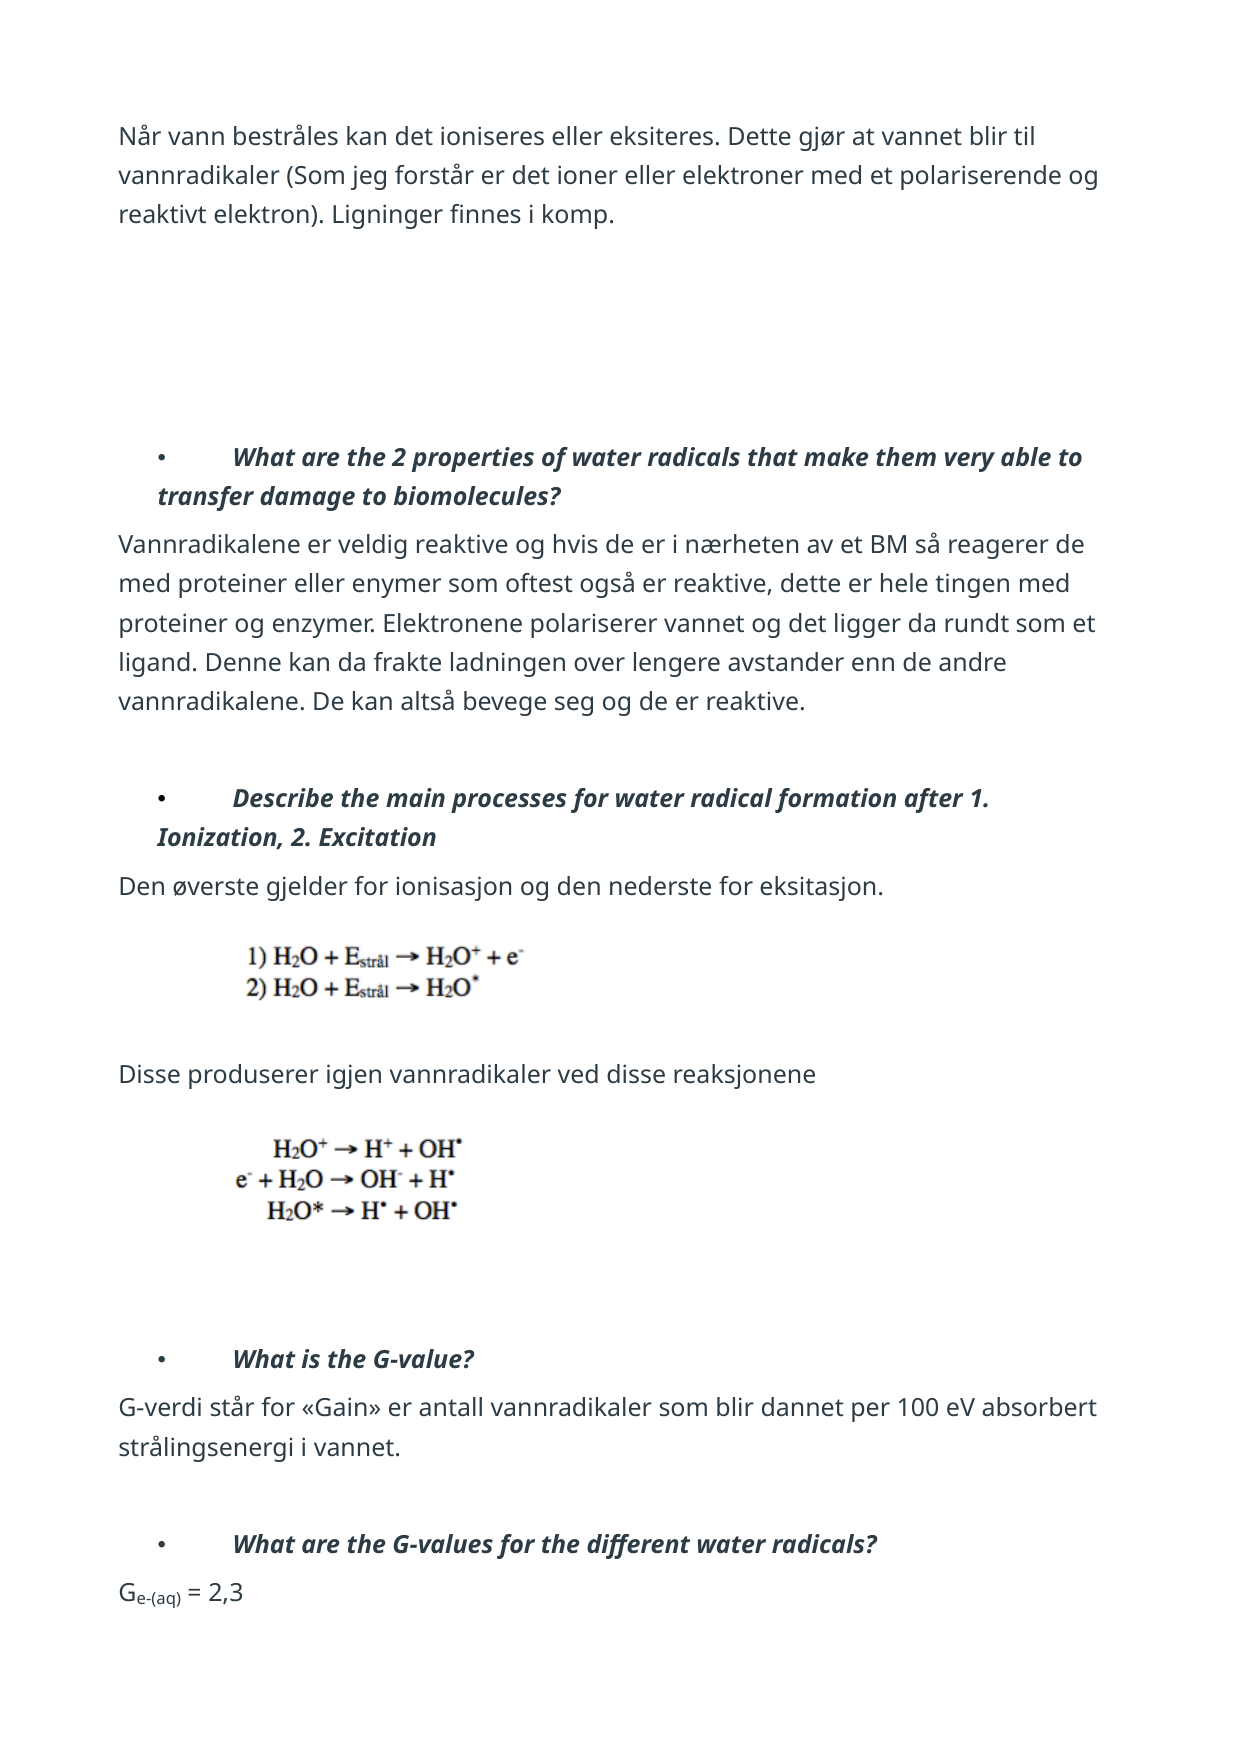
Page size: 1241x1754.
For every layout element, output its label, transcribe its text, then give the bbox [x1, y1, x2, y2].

text G-verdi står for «Gain» er antall vannradikaler som blir dannet per 100 eV absorbert strålingsenergi i vannet. [118, 1390, 1122, 1463]
list What is the G-value? [157, 1341, 1122, 1376]
text Ge-(aq) = 2,3 [118, 1575, 1122, 1609]
text Disse produserer igjen vannradikaler ved disse reaksjonene [118, 1056, 1122, 1090]
list What are the 2 properties of water radicals that make them very able to transfer damage to biomolecules? [157, 439, 1122, 512]
text Vannradikalene er veldig reaktive og hvis de er i nærheten av et BM så reagerer de med proteiner eller enymer som oftest også er reaktive, dette er hele tingen med proteiner og enzymer. Elektronene polariserer vannet og det ligger da rundt som et ligand. Denne kan da frakte ladningen over lengere avstander enn de andre vannradikalene. De kan altså bevege seg og de er reaktive. [118, 527, 1122, 718]
list Describe the main processes for water radical formation after 1. Ionization, 2. Excitation [157, 781, 1122, 854]
text Den øverste gjelder for ionisasjon og den nederste for eksitasjon. [118, 868, 1122, 902]
list What are the G-values for the different water radicals? [157, 1526, 1122, 1560]
text Når vann bestråles kan det ioniseres eller eksiteres. Dette gjør at vannet blir til vannradikaler (Som jeg forstår er det ioner eller elektroner med et polariserende og reaktivt elektron). Ligninger finnes i komp. [118, 118, 1122, 231]
